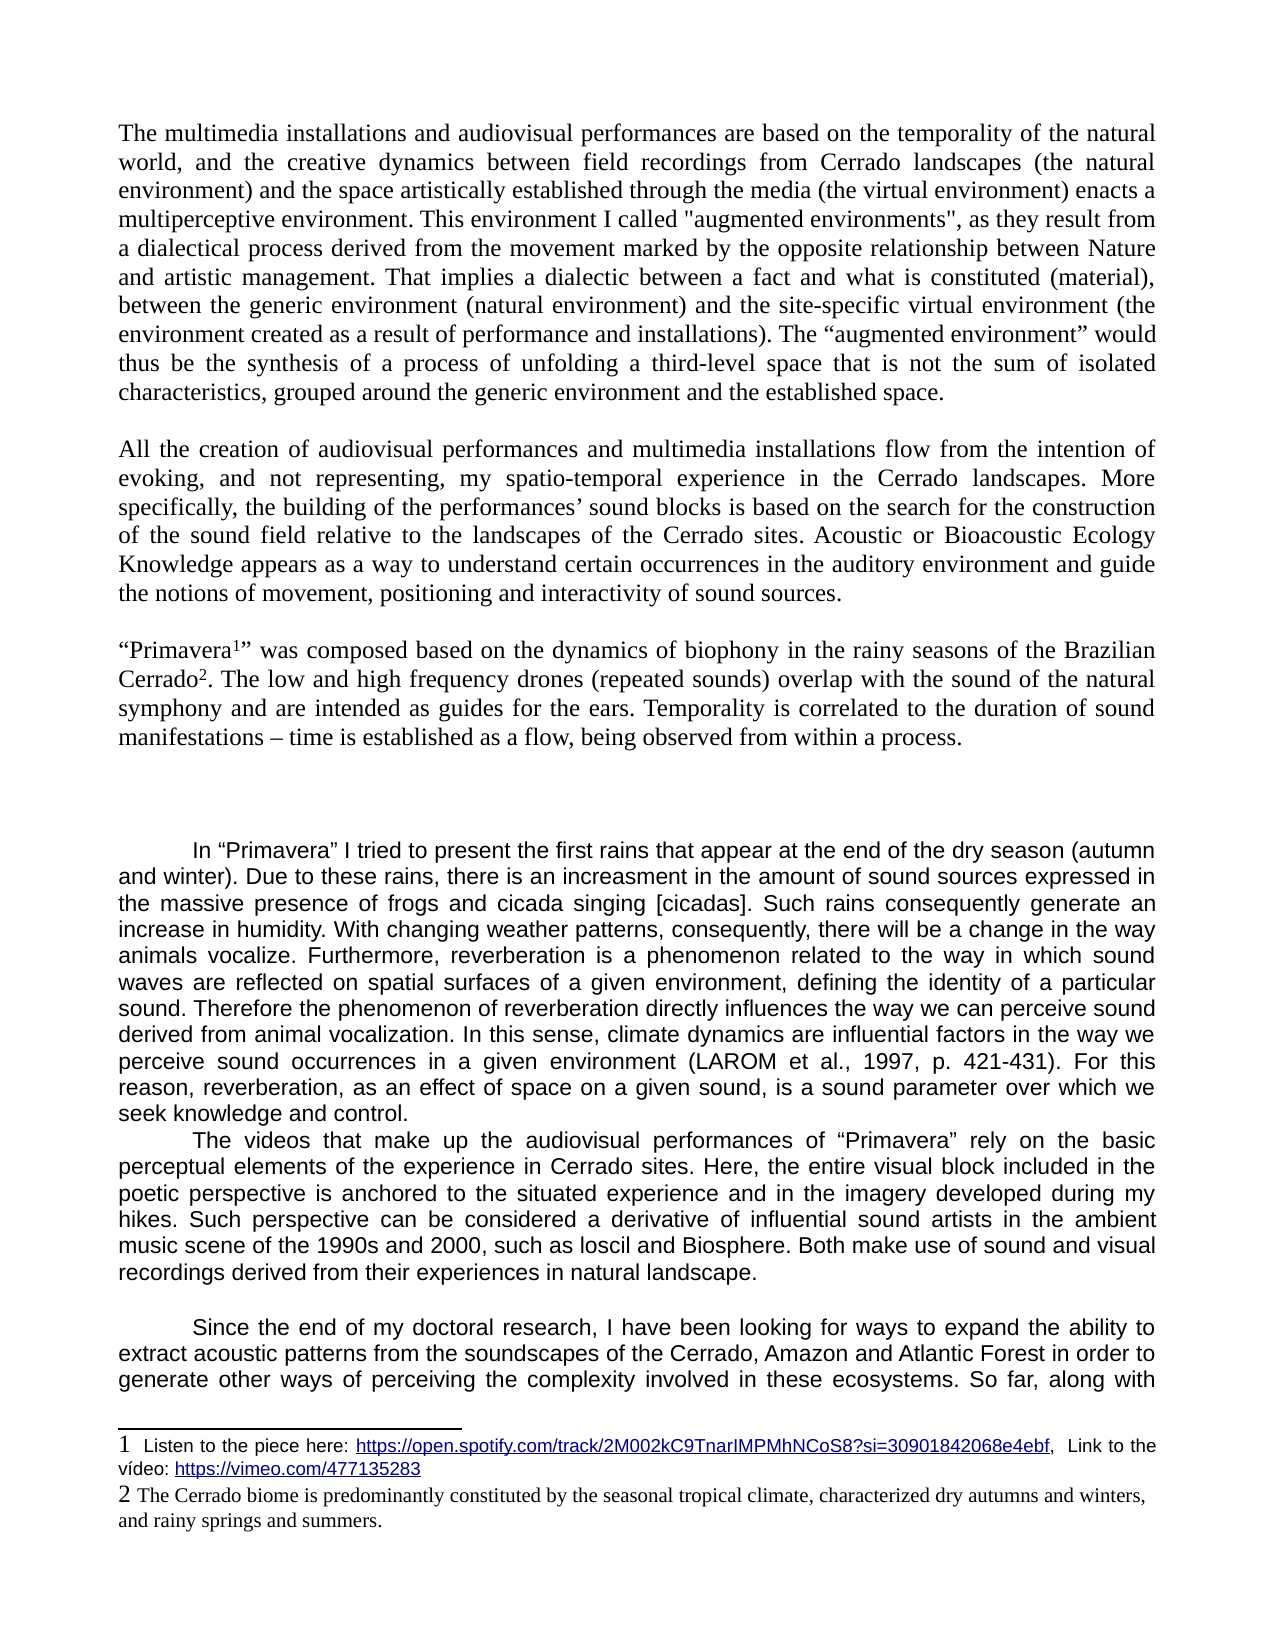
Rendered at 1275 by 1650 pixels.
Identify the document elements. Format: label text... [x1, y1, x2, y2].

text Listen to the piece here: https://open.spotify.com/track/2M002kC9TnarIMPMhNCoS8?si=30901842068e4ebf, Link to the vídeo: https://vimeo.com/477135283 [118, 1429, 1157, 1479]
text The Cerrado biome is predominantly constituted by the seasonal tropical climate, characterized dry autumns and winters, and rainy springs and summers. [118, 1479, 1157, 1532]
text Since the end of my doctoral research, I have been looking for ways to expand the ability to extract acoustic patterns from the soundscapes of the Cerrado, Amazon and Atlantic Forest in order to generate other ways of perceiving the complexity involved in these ecosystems. So far, along with [118, 1314, 1157, 1393]
text All the creation of audiovisual performances and multimedia installations flow from the intention of evoking, and not representing, my spatio-temporal experience in the Cerrado landscapes. More specifically, the building of the performances’ sound blocks is based on the search for the construction of the sound field relative to the landscapes of the Cerrado sites. Acoustic or Bioacoustic Ecology Knowledge appears as a way to understand certain occurrences in the auditory environment and guide the notions of movement, positioning and interactivity of sound sources. [118, 434, 1157, 607]
text The multimedia installations and audiovisual performances are based on the temporality of the natural world, and the creative dynamics between field recordings from Cerrado landscapes (the natural environment) and the space artistically established through the media (the virtual environment) enacts a multiperceptive environment. This environment I called "augmented environments", as they result from a dialectical process derived from the movement marked by the opposite relationship between Nature and artistic management. That implies a dialectic between a fact and what is constituted (material), between the generic environment (natural environment) and the site-specific virtual environment (the environment created as a result of performance and installations). The “augmented environment” would thus be the synthesis of a process of unfolding a third-level space that is not the sum of isolated characteristics, grouped around the generic environment and the established space. [118, 118, 1157, 406]
text In “Primavera” I tried to present the first rains that appear at the end of the dry season (autumn and winter). Due to these rains, there is an increasment in the amount of sound sources expressed in the massive presence of frogs and cicada singing [cicadas]. Such rains consequently generate an increase in humidity. With changing weather patterns, consequently, there will be a change in the way animals vocalize. Furthermore, reverberation is a phenomenon related to the way in which sound waves are reflected on spatial surfaces of a given environment, defining the identity of a particular sound. Therefore the phenomenon of reverberation directly influences the way we can perceive sound derived from animal vocalization. In this sense, climate dynamics are influential factors in the way we perceive sound occurrences in a given environment (LAROM et al., 1997, p. 421-431). For this reason, reverberation, as an effect of space on a given sound, is a sound parameter over which we seek knowledge and control. [118, 837, 1157, 1127]
text The videos that make up the audiovisual performances of “Primavera” rely on the basic perceptual elements of the experience in Cerrado sites. Here, the entire visual block included in the poetic perspective is anchored to the situated experience and in the imagery developed during my hikes. Such perspective can be considered a derivative of influential sound artists in the ambient music scene of the 1990s and 2000, such as loscil and Biosphere. Both make use of sound and visual recordings derived from their experiences in natural landscape. [118, 1127, 1157, 1285]
text “Primavera” was composed based on the dynamics of biophony in the rainy seasons of the Brazilian Cerrado. The low and high frequency drones (repeated sounds) overlap with the sound of the natural symphony and are intended as guides for the ears. Temporality is correlated to the duration of sound manifestations – time is established as a flow, being observed from within a process. [118, 636, 1157, 751]
